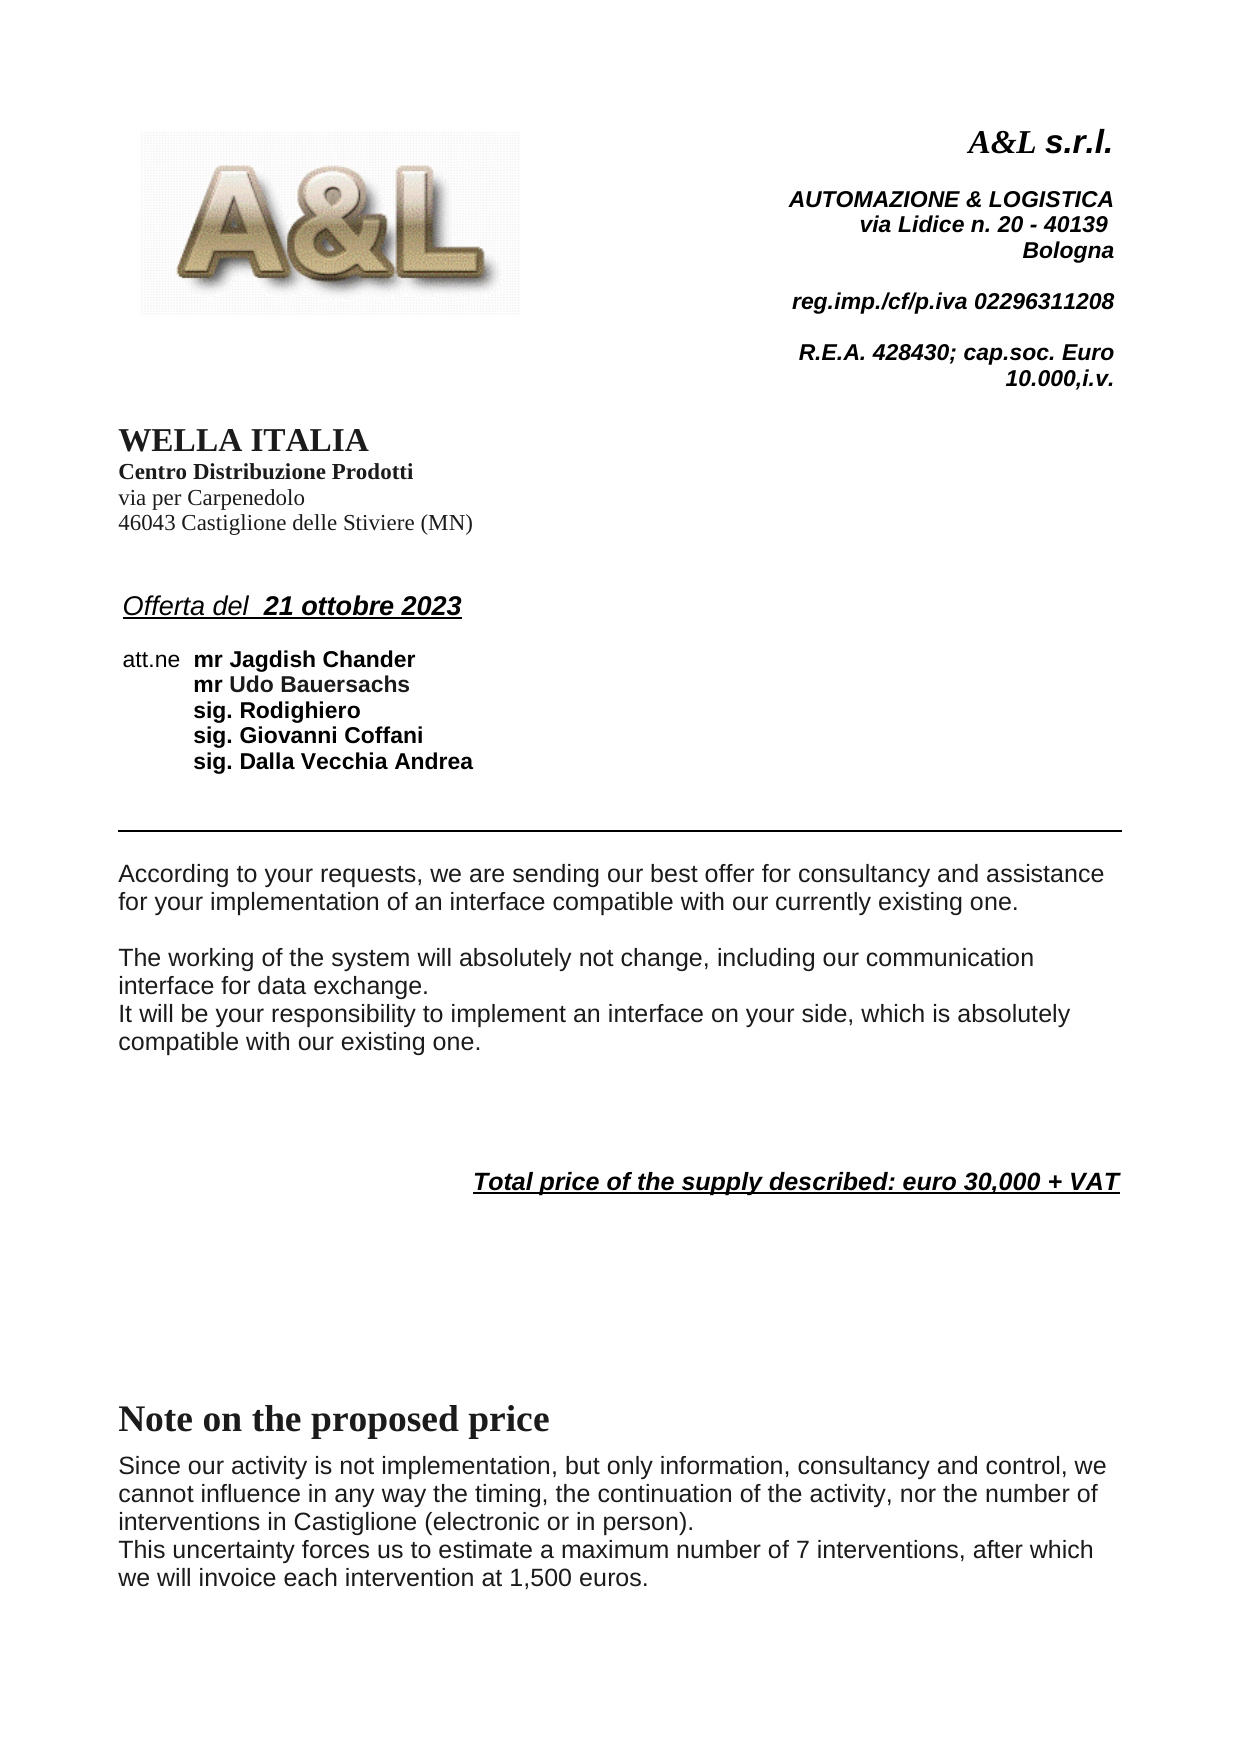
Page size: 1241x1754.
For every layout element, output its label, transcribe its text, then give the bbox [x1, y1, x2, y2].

text sig. Dalla Vecchia Andrea [118, 749, 1122, 774]
text Offerta del 21 ottobre 2023 [118, 591, 1122, 621]
text sig. Giovanni Coffani [118, 723, 1122, 749]
text Since our activity is not implementation, but only information, consultancy and control, we cannot influence in any way the timing, the continuation of the activity, nor the number of interventions in Castiglione (electronic or in person). This uncertainty forces us to estimate a maximum number of 7 interventions, after which we will invoice each intervention at 1,500 euros. [118, 1451, 1122, 1592]
text 46043 Castiglione delle Stiviere (MN) [118, 510, 1122, 536]
text According to your requests, we are sending our best offer for consultancy and assistance for your implementation of an interface compatible with our currently existing one. The working of the system will absolutely not change, including our communication interface for data exchange. It will be your responsibility to implement an interface on your side, which is absolutely compatible with our existing one. [118, 860, 1122, 1056]
subtitle Note on the proposed price [118, 1397, 1122, 1439]
text WELLA ITALIA [118, 422, 1122, 459]
table_header [118, 118, 620, 396]
text Total price of the supply described: euro 30,000 + VAT [118, 1168, 1122, 1196]
table_header A&L s.r.l. AUTOMAZIONE & LOGISTICA via Lidice n. 20 - 40139 Bologna reg.imp./cf/p.iva 02296311208 R.E.A. 428430; cap.soc. Euro 10.000,i.v. [620, 118, 1122, 396]
text sig. Rodighiero [118, 698, 1122, 723]
text mr Udo Bauersachs [118, 672, 1122, 698]
text att.ne mr Jagdish Chander [118, 647, 1122, 672]
text via per Carpenedolo [118, 484, 1122, 510]
text Centro Distribuzione Prodotti [118, 459, 1122, 484]
